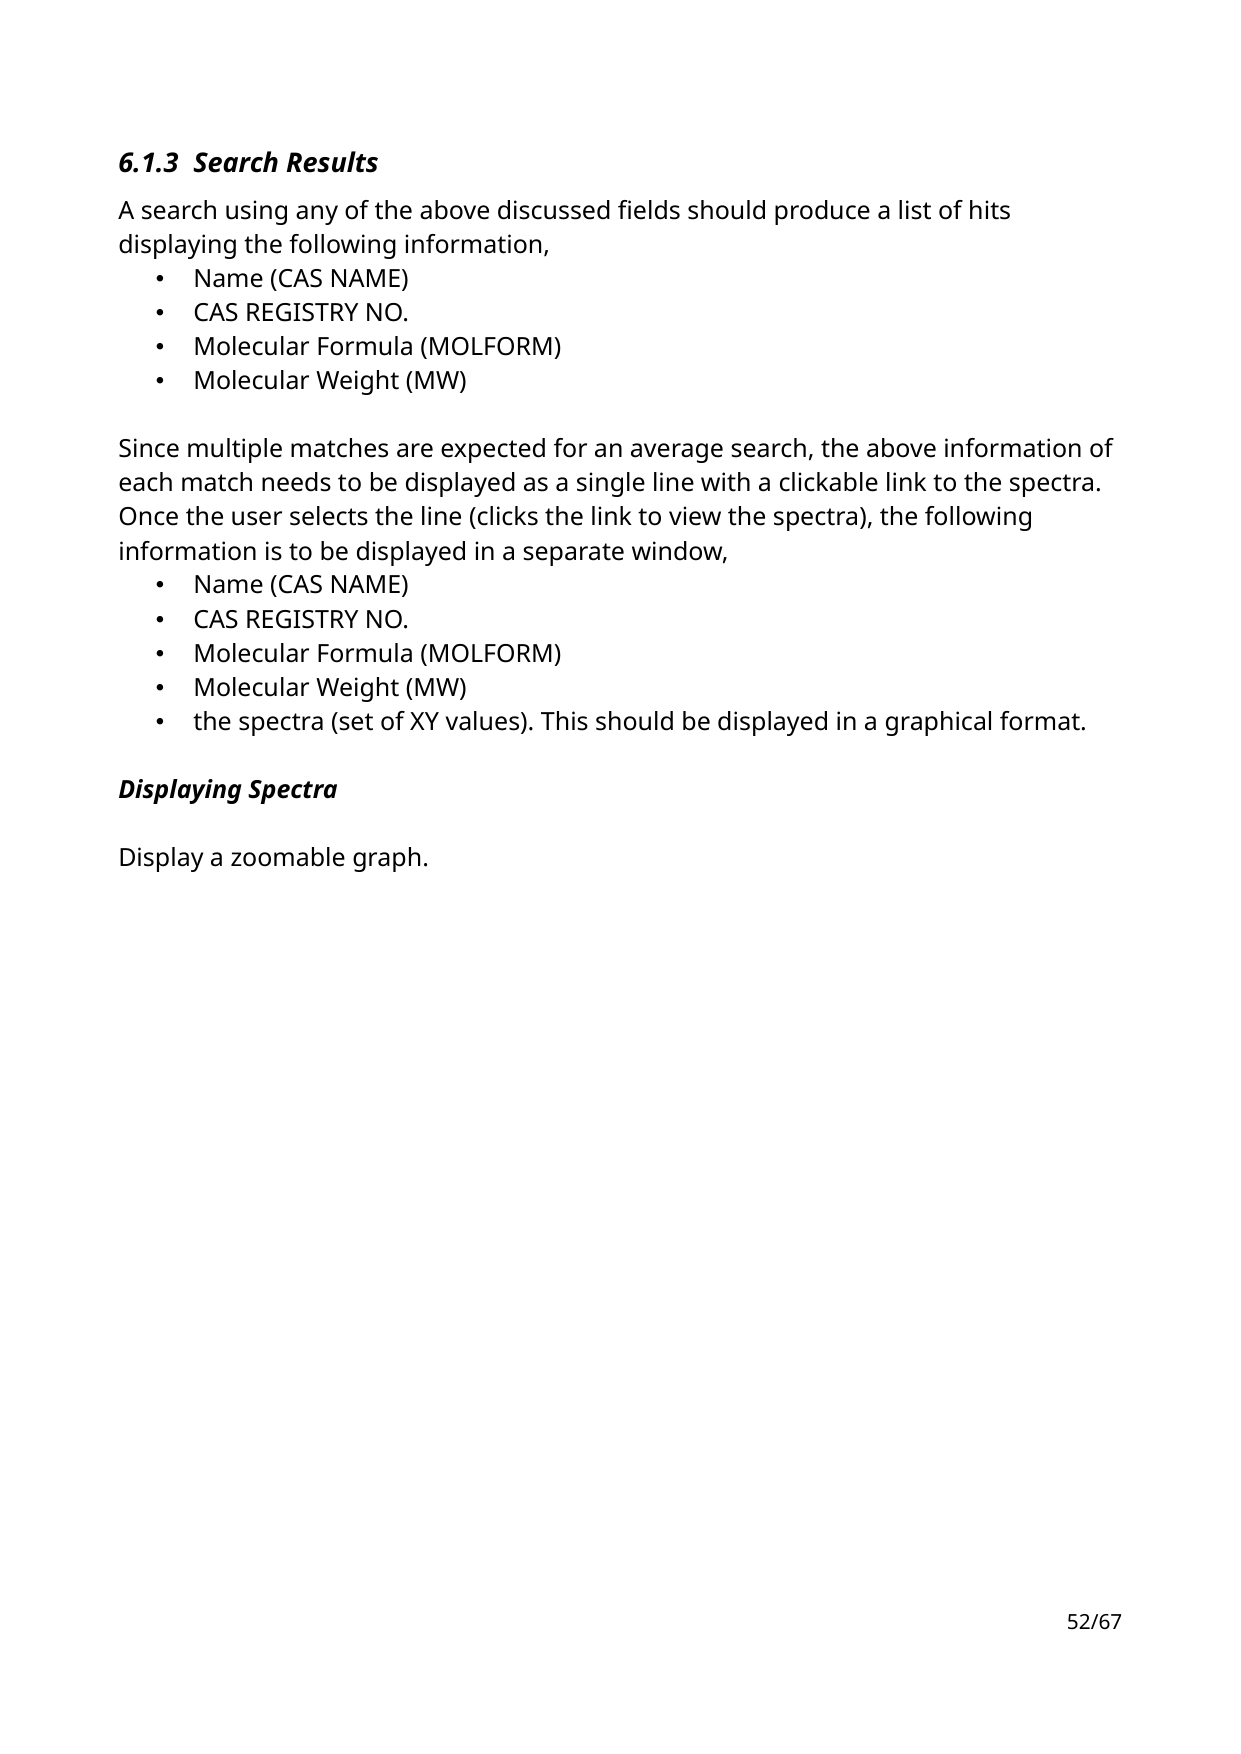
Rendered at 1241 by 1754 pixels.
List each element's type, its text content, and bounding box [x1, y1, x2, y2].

list Name (CAS NAME) [156, 261, 1122, 295]
list the spectra (set of XY values). This should be displayed in a graphical format. [156, 703, 1122, 737]
text Displaying Spectra [118, 772, 1122, 806]
list Name (CAS NAME) [156, 567, 1122, 601]
list Molecular Weight (MW) [156, 363, 1122, 397]
text Since multiple matches are expected for an average search, the above information of each match needs to be displayed as a single line with a clickable link to the spectra. Once the user selects the line (clicks the link to view the spectra), the following information is to be displayed in a separate window, [118, 431, 1122, 567]
text A search using any of the above discussed fields should produce a list of hits displaying the following information, [118, 192, 1122, 261]
text Display a zoomable graph. [118, 840, 1122, 874]
list Molecular Formula (MOLFORM) [156, 635, 1122, 669]
list CAS REGISTRY NO. [156, 601, 1122, 635]
list CAS REGISTRY NO. [156, 295, 1122, 329]
list Molecular Formula (MOLFORM) [156, 329, 1122, 363]
list Molecular Weight (MW) [156, 669, 1122, 703]
subtitle Search Results [118, 143, 1122, 180]
